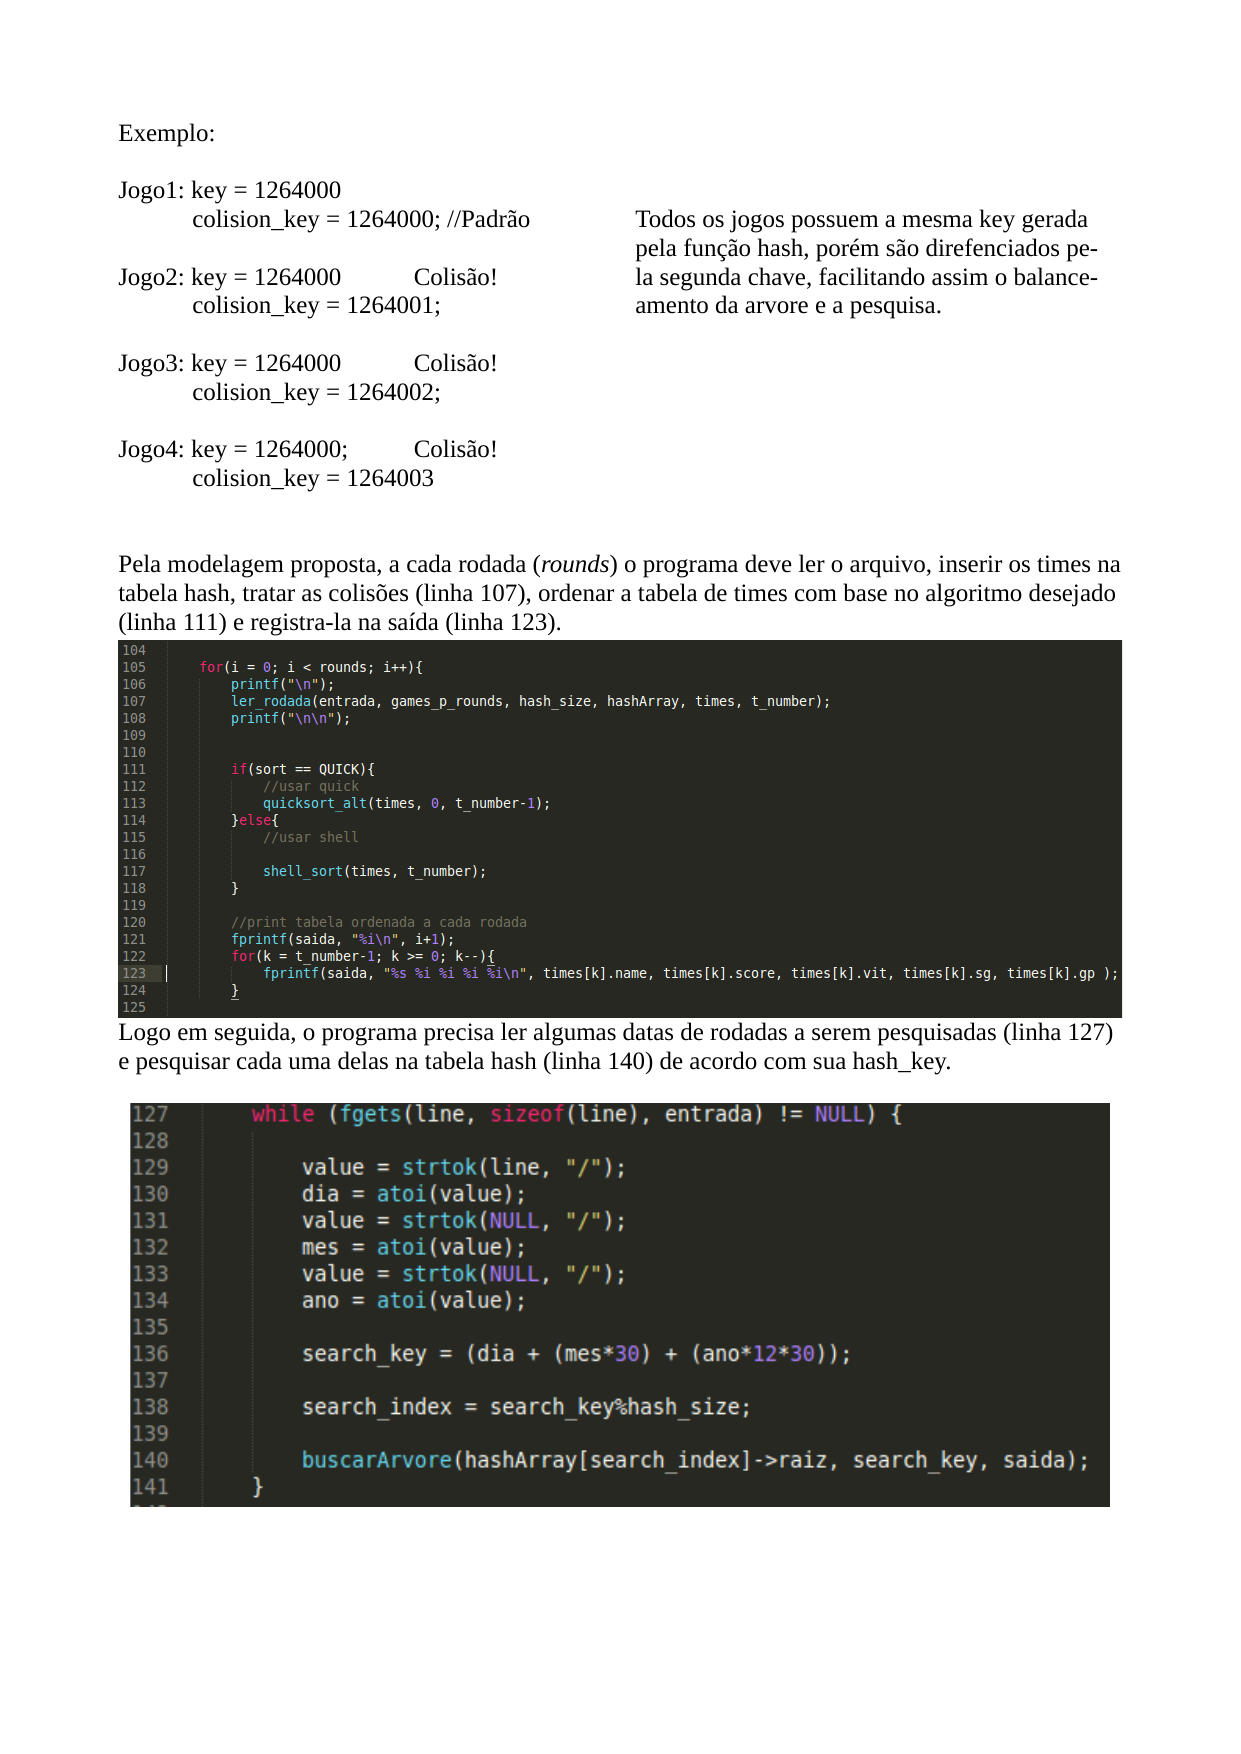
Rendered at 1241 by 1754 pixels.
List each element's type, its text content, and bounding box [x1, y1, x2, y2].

text Pela modelagem proposta, a cada rodada (rounds) o programa deve ler o arquivo, inserir os times na tabela hash, tratar as colisões (linha 107), ordenar a tabela de times com base no algoritmo desejado (linha 111) e registra-la na saída (linha 123). [118, 549, 1122, 636]
text [118, 636, 1122, 640]
text Logo em seguida, o programa precisa ler algumas datas de rodadas a serem pesquisadas (linha 127) e pesquisar cada uma delas na tabela hash (linha 140) de acordo com sua hash_key. [118, 1018, 1122, 1075]
text Jogo2: key = 1264000 Colisão! la segunda chave, facilitando assim o balance- [118, 262, 1122, 291]
picture [130, 1103, 1110, 1507]
text Jogo1: key = 1264000 [118, 176, 1122, 204]
text colision_key = 1264001; amento da arvore e a pesquisa. [118, 291, 1122, 319]
picture [118, 640, 1123, 1018]
text colision_key = 1264003 [118, 463, 1122, 492]
text colision_key = 1264002; [118, 377, 1122, 406]
text Exemplo: [118, 118, 1122, 147]
text pela função hash, porém são direfenciados pe- [118, 233, 1122, 262]
text Jogo3: key = 1264000 Colisão! [118, 348, 1122, 377]
text colision_key = 1264000; //Padrão Todos os jogos possuem a mesma key gerada [118, 204, 1122, 233]
text Jogo4: key = 1264000; Colisão! [118, 434, 1122, 463]
